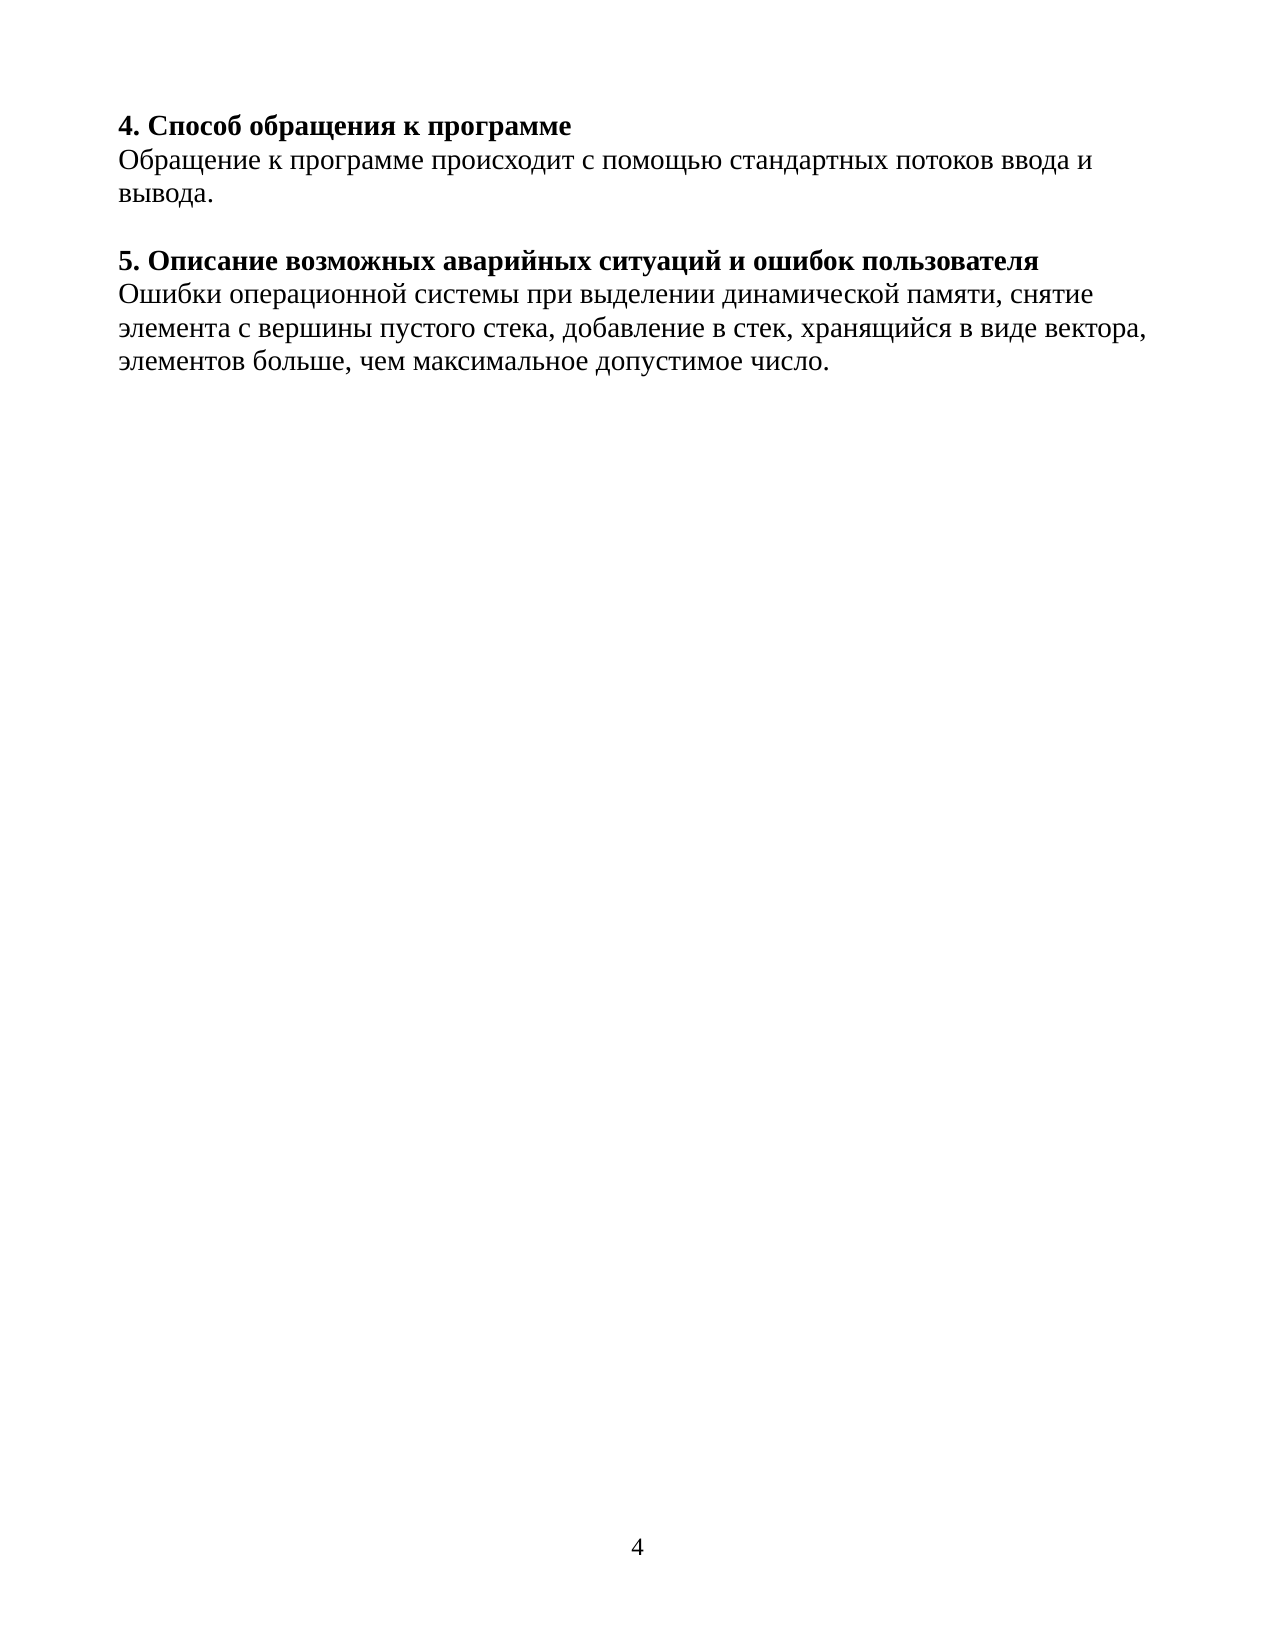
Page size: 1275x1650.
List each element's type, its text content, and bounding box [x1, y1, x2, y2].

text 4. Способ обращения к программе [118, 108, 1157, 142]
text Ошибки операционной системы при выделении динамической памяти, снятие элемента с вершины пустого стека, добавление в стек, хранящийся в виде вектора, элементов больше, чем максимальное допустимое число. [118, 276, 1157, 377]
text 5. Описание возможных аварийных ситуаций и ошибок пользователя [118, 243, 1157, 276]
text Обращение к программе происходит с помощью стандартных потоков ввода и вывода. [118, 142, 1157, 209]
